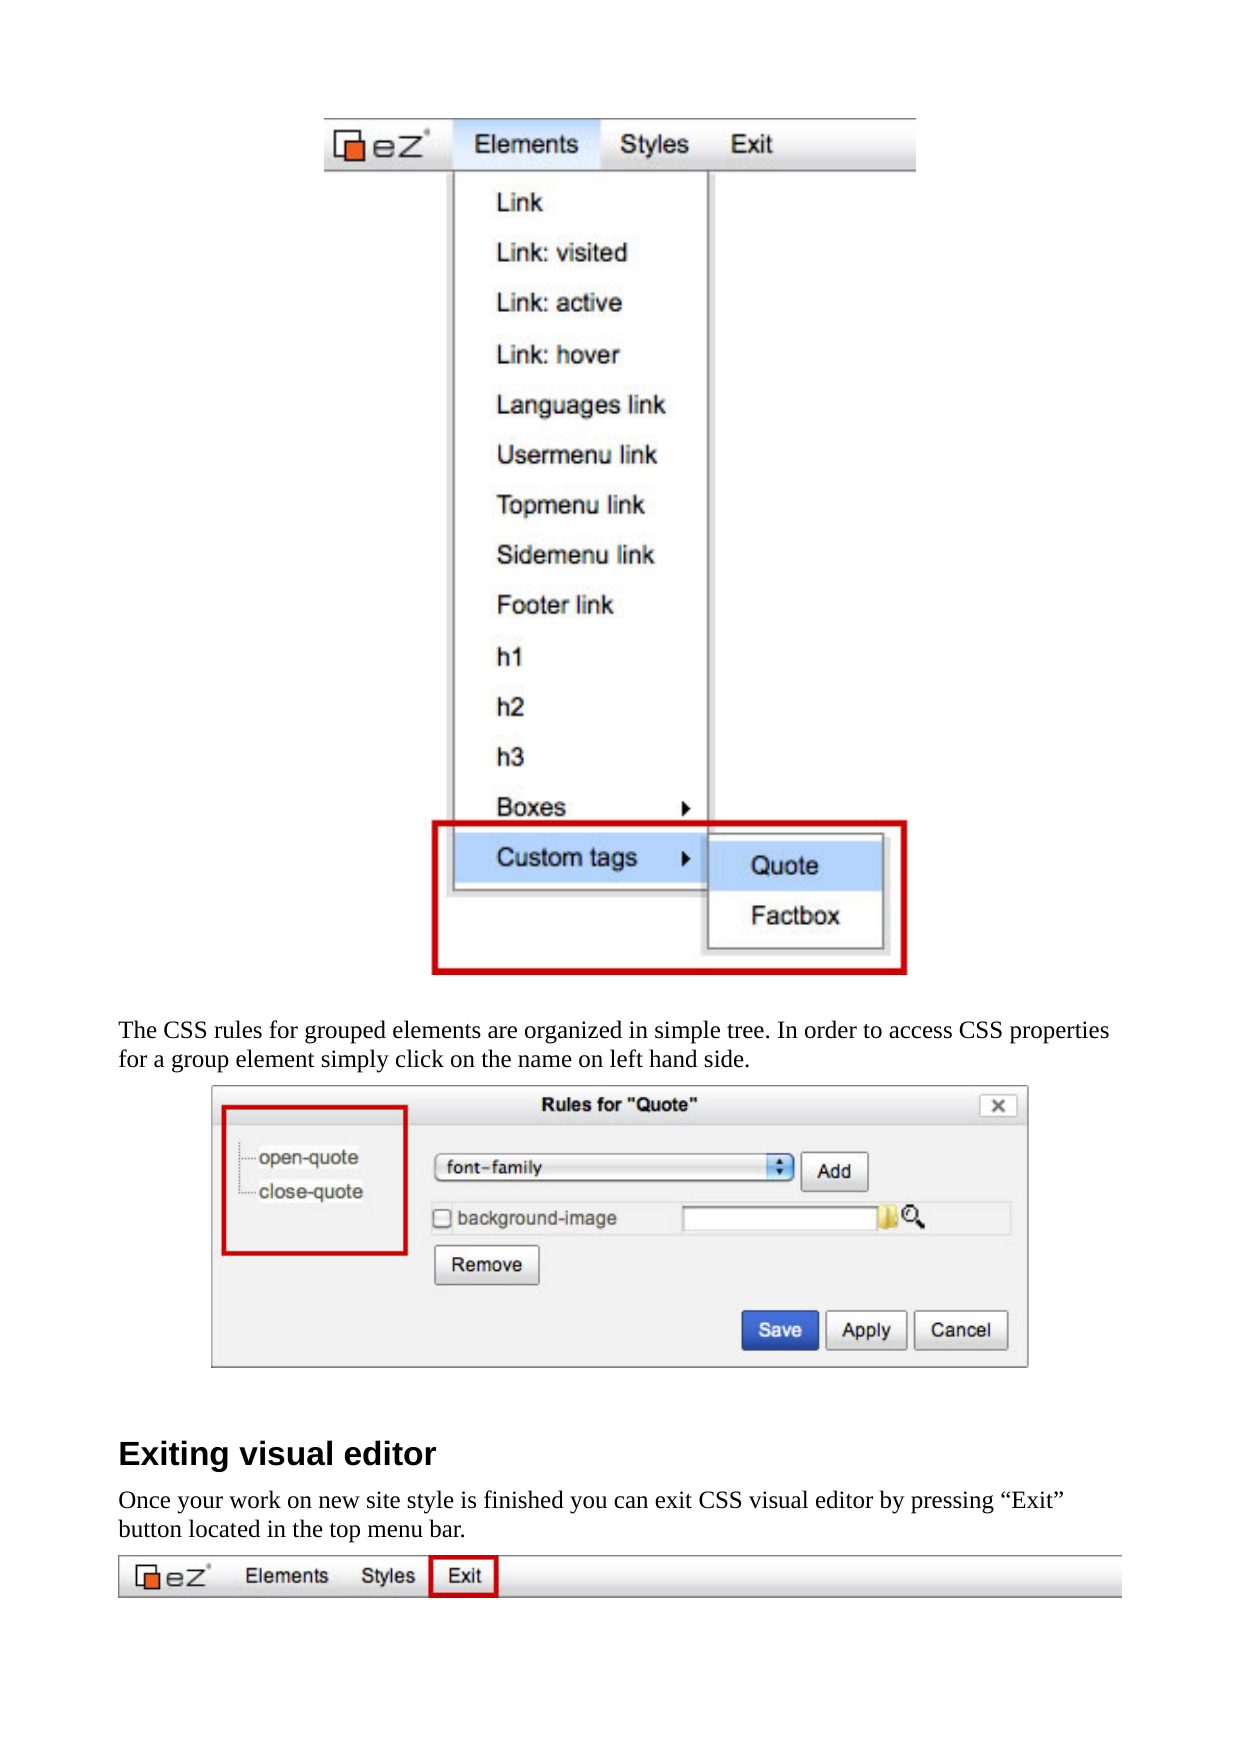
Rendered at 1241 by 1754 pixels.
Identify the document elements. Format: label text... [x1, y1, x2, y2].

text Once your work on new site style is finished you can exit CSS visual editor by pressing “Exit” button located in the top menu bar. [118, 1485, 1122, 1543]
text The CSS rules for grouped elements are organized in simple tree. In order to access CSS properties for a group element simply click on the name on left hand side. [118, 1016, 1122, 1073]
picture [211, 1085, 1029, 1368]
picture [324, 118, 916, 975]
subtitle Exiting visual editor [118, 1434, 1122, 1473]
picture [118, 1555, 1122, 1598]
